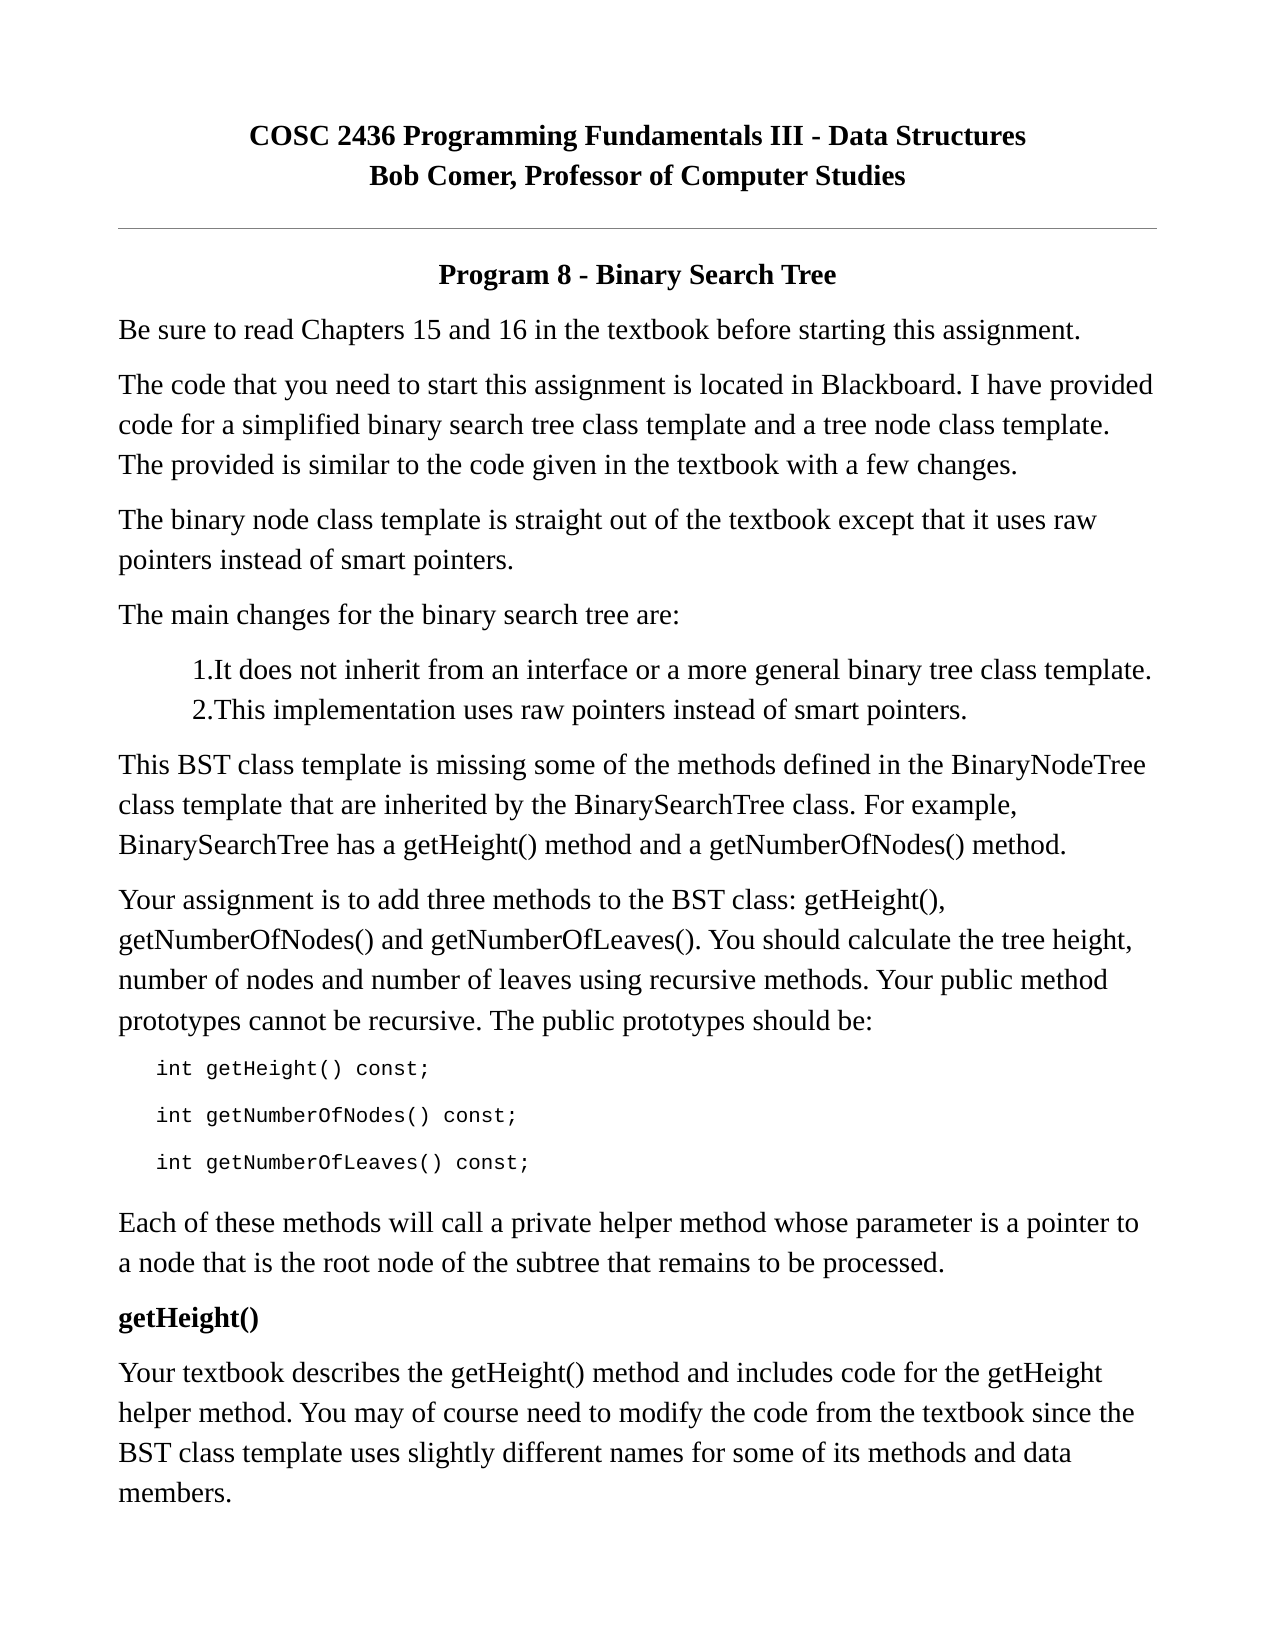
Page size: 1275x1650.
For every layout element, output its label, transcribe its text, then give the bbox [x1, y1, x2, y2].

text int getHeight() const; [118, 1057, 1157, 1081]
text getHeight() [118, 1300, 1157, 1334]
text This BST class template is missing some of the methods defined in the BinaryNodeTree class template that are inherited by the BinarySearchTree class. For example, BinarySearchTree has a getHeight() method and a getNumberOfNodes() method. [118, 747, 1157, 861]
text Your textbook describes the getHeight() method and includes code for the getHeight helper method. You may of course need to modify the code from the textbook since the BST class template uses slightly different names for some of its methods and data members. [118, 1355, 1157, 1509]
text The code that you need to start this assignment is located in Blackboard. I have provided code for a simplified binary search tree class template and a tree node class template. The provided is similar to the code given in the textbook with a few changes. [118, 367, 1157, 481]
text The binary node class template is straight out of the textbook except that it uses raw pointers instead of smart pointers. [118, 502, 1157, 576]
text int getNumberOfLeaves() const; [118, 1152, 1157, 1176]
text COSC 2436 Programming Fundamentals III - Data Structures Bob Comer, Professor of Computer Studies [118, 118, 1157, 192]
text Program 8 - Binary Search Tree [118, 257, 1157, 291]
text Be sure to read Chapters 15 and 16 in the textbook before starting this assignment. [118, 312, 1157, 346]
list It does not inherit from an interface or a more general binary tree class template. [118, 652, 1157, 685]
list This implementation uses raw pointers instead of smart pointers. [118, 692, 1157, 726]
text Your assignment is to add three methods to the BST class: getHeight(), getNumberOfNodes() and getNumberOfLeaves(). You should calculate the tree height, number of nodes and number of leaves using recursive methods. Your public method prototypes cannot be recursive. The public prototypes should be: [118, 882, 1157, 1036]
text Each of these methods will call a private helper method whose parameter is a pointer to a node that is the root node of the subtree that remains to be processed. [118, 1205, 1157, 1279]
text int getNumberOfNodes() const; [118, 1105, 1157, 1128]
text The main changes for the binary search tree are: [118, 597, 1157, 631]
